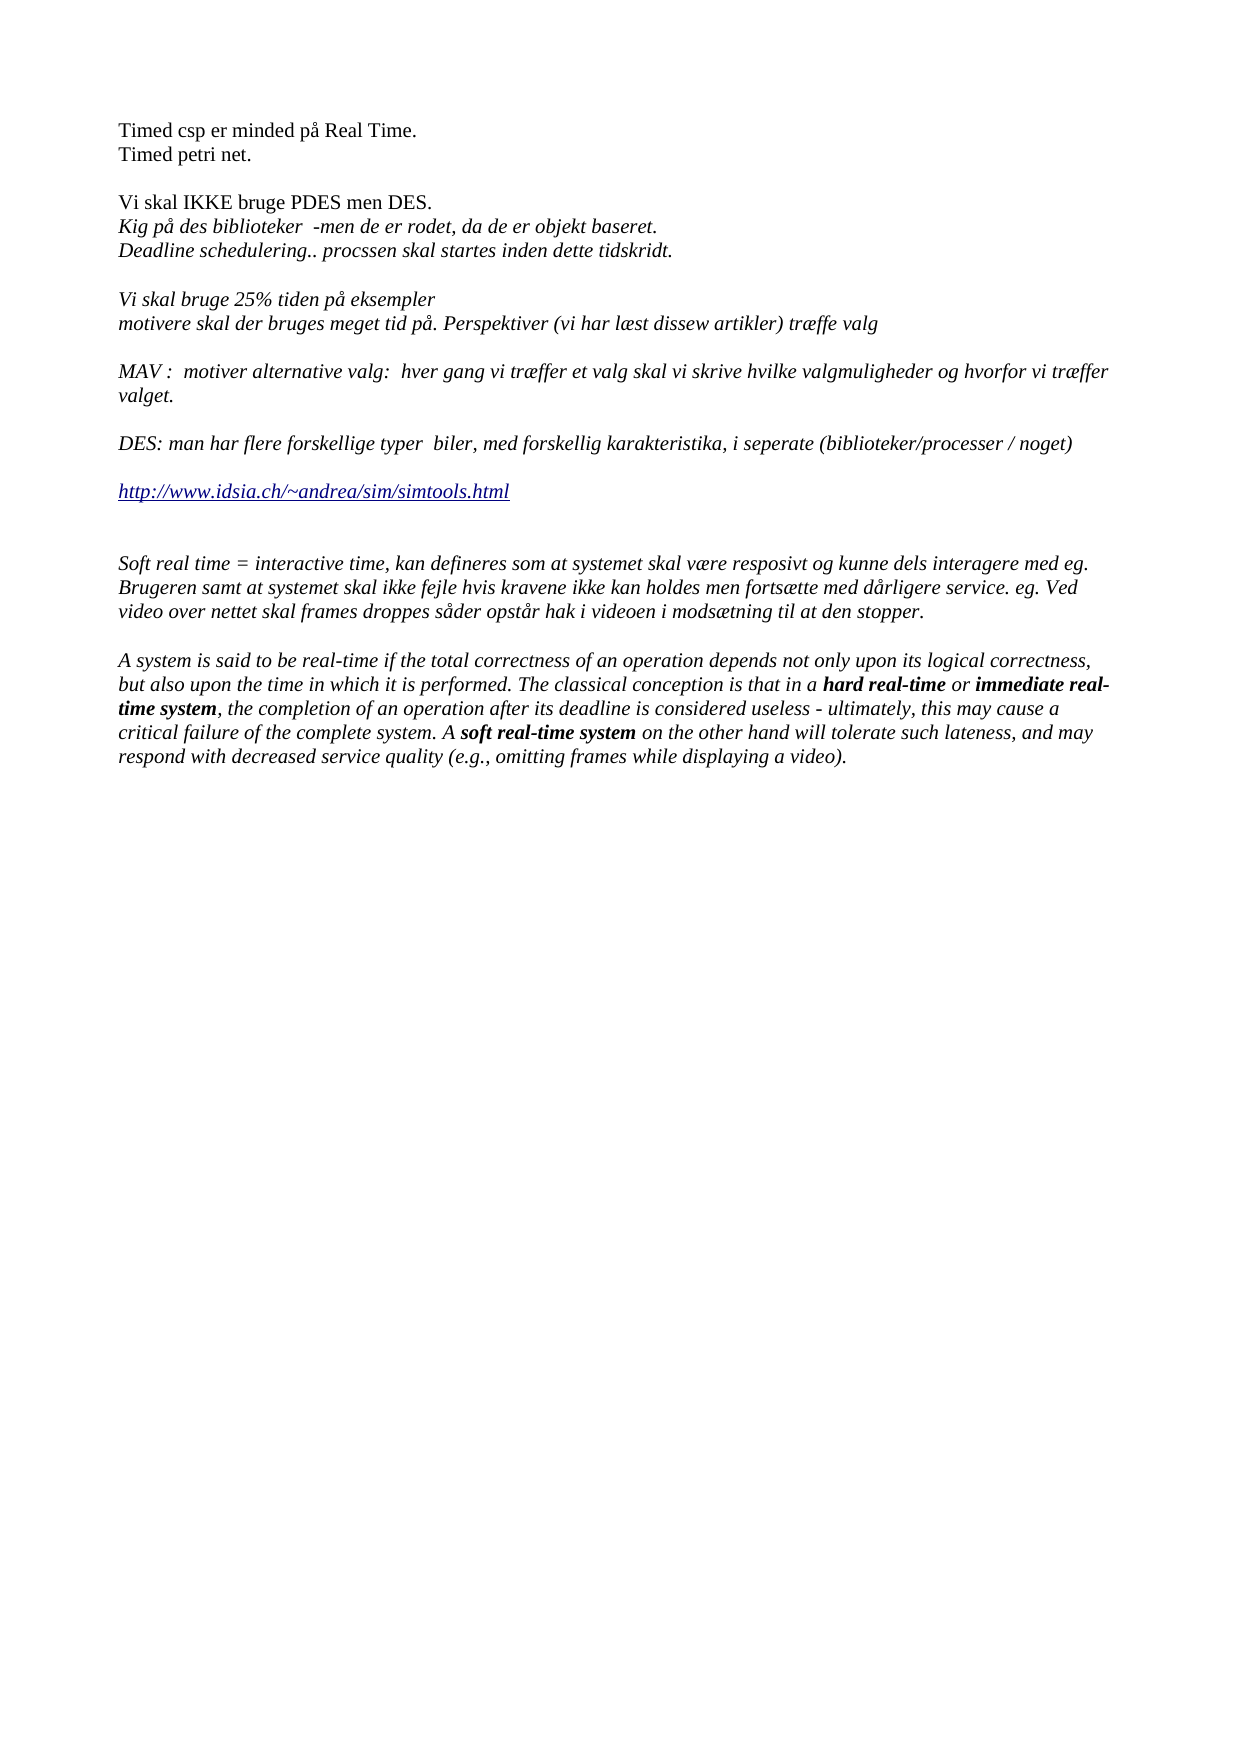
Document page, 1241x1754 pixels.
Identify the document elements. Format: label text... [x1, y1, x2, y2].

text http://www.idsia.ch/~andrea/sim/simtools.html [118, 479, 1122, 503]
text motivere skal der bruges meget tid på. Perspektiver (vi har læst dissew artikler) træffe valg [118, 311, 1122, 335]
text Kig på des biblioteker -men de er rodet, da de er objekt baseret. [118, 214, 1122, 238]
text Vi skal IKKE bruge PDES men DES. [118, 190, 1122, 214]
text A system is said to be real-time if the total correctness of an operation depends not only upon its logical correctness, but also upon the time in which it is performed. The classical conception is that in a hard real-time or immediate real-time system, the completion of an operation after its deadline is considered useless - ultimately, this may cause a critical failure of the complete system. A soft real-time system on the other hand will tolerate such lateness, and may respond with decreased service quality (e.g., omitting frames while displaying a video). [118, 647, 1122, 768]
text Timed csp er minded på Real Time. [118, 118, 1122, 142]
text MAV : motiver alternative valg: hver gang vi træffer et valg skal vi skrive hvilke valgmuligheder og hvorfor vi træffer valget. [118, 359, 1122, 407]
text Vi skal bruge 25% tiden på eksempler [118, 287, 1122, 311]
text Timed petri net. [118, 142, 1122, 166]
text Soft real time = interactive time, kan defineres som at systemet skal være resposivt og kunne dels interagere med eg. Brugeren samt at systemet skal ikke fejle hvis kravene ikke kan holdes men fortsætte med dårligere service. eg. Ved video over nettet skal frames droppes såder opstår hak i videoen i modsætning til at den stopper. [118, 551, 1122, 623]
text DES: man har flere forskellige typer biler, med forskellig karakteristika, i seperate (biblioteker/processer / noget) [118, 431, 1122, 455]
text Deadline schedulering.. procssen skal startes inden dette tidskridt. [118, 238, 1122, 262]
